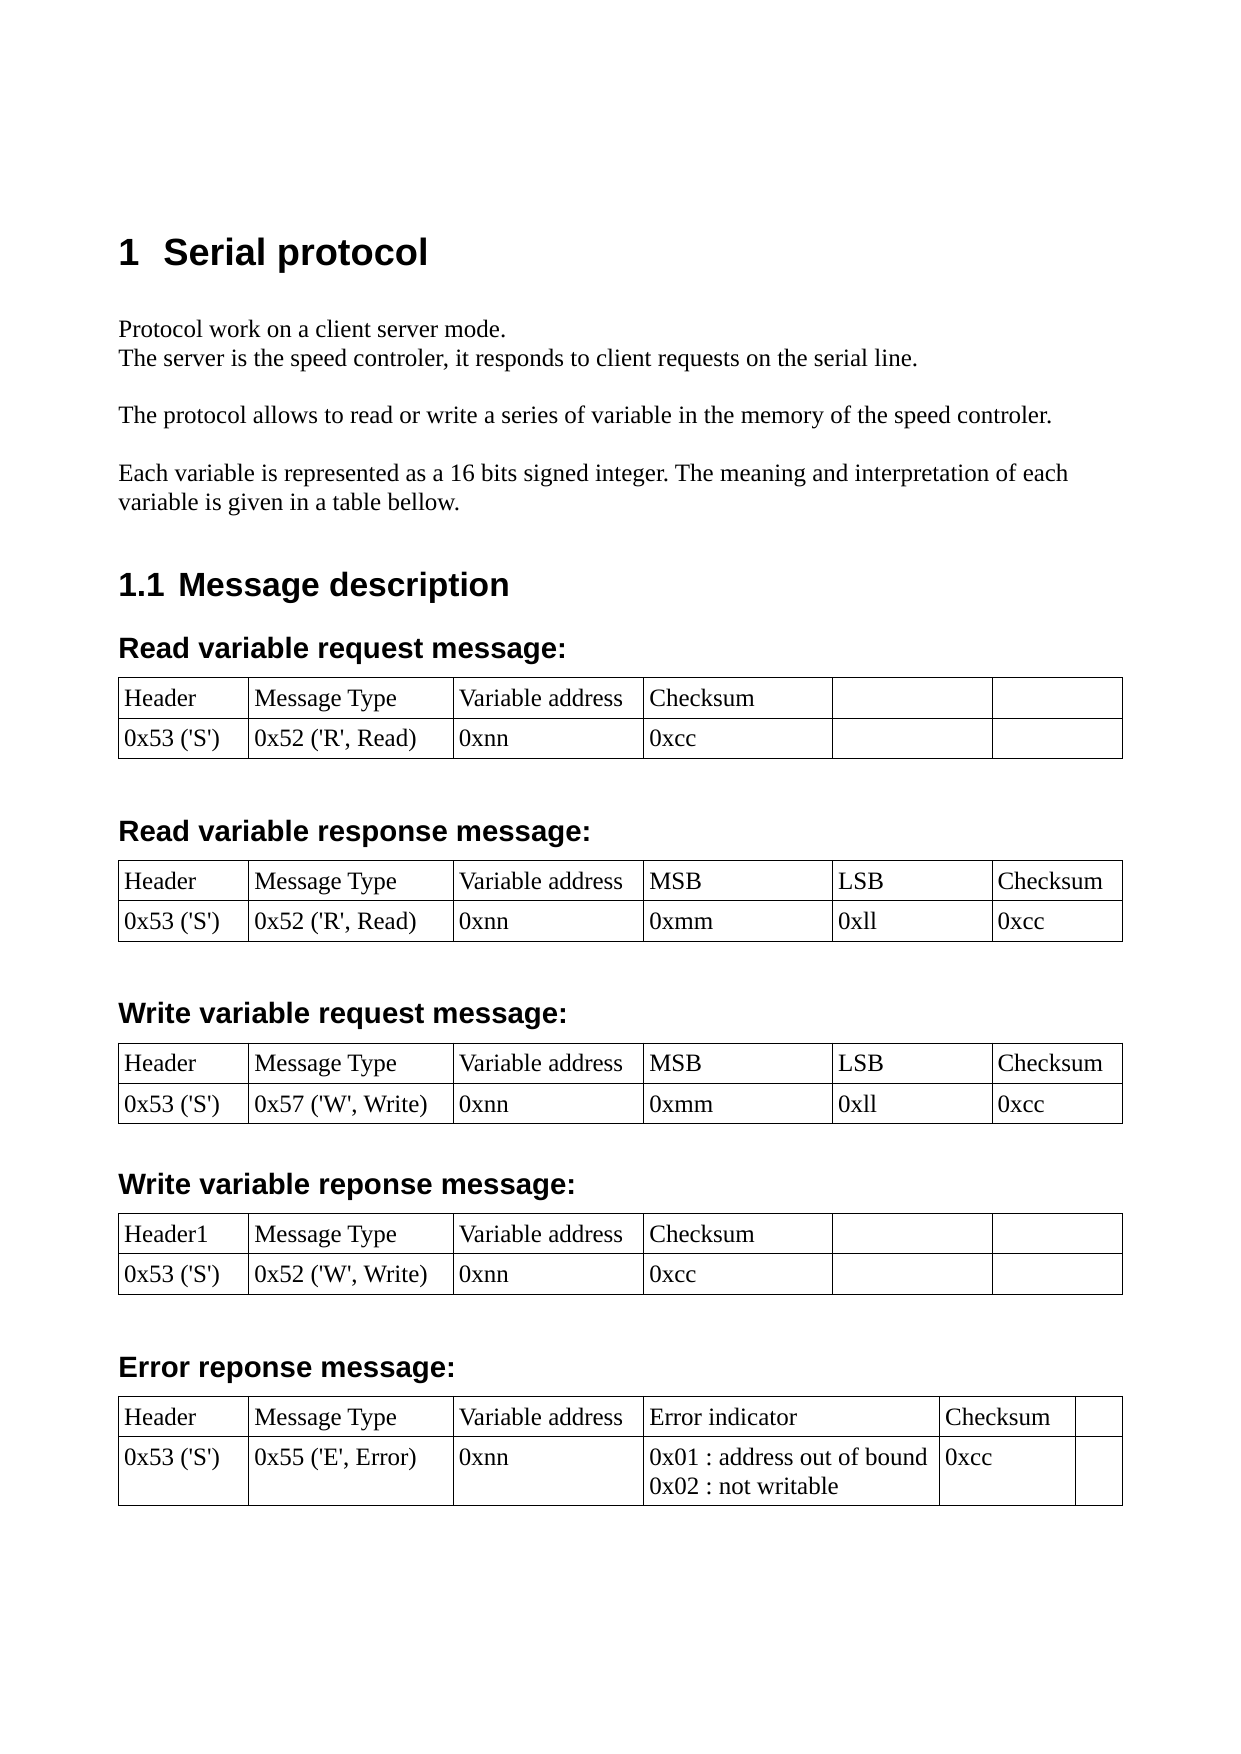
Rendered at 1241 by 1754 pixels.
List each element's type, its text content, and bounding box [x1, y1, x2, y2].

subtitle Message description [118, 565, 1122, 604]
table_header Checksum [940, 1397, 1075, 1436]
table_header Variable address [454, 678, 643, 717]
subtitle Write variable reponse message: [118, 1167, 1122, 1201]
table_header [1076, 1397, 1122, 1436]
table_header Message Type [249, 1044, 453, 1083]
table_header MSB [644, 861, 832, 900]
subtitle Read variable request message: [118, 631, 1122, 664]
table_header Error indicator [644, 1397, 939, 1436]
table_header LSB [833, 1044, 992, 1083]
table_header Variable address [454, 1214, 643, 1253]
table_cell 0xll [833, 901, 992, 941]
table_cell 0xcc [644, 719, 832, 758]
table_cell [833, 719, 992, 758]
table_header MSB [644, 1044, 832, 1083]
table_cell 0xll [833, 1084, 992, 1123]
text Protocol work on a client server mode. [118, 314, 1122, 343]
table_cell 0x01 : address out of bound 0x02 : not writable [644, 1437, 939, 1505]
table_header [993, 1214, 1122, 1253]
table_cell 0x53 ('S') [119, 1437, 248, 1505]
table_cell [1076, 1437, 1122, 1505]
table_cell 0x53 ('S') [119, 901, 248, 941]
table_header Checksum [644, 678, 832, 717]
table_header Header [119, 1397, 248, 1436]
table_cell 0x57 ('W', Write) [249, 1084, 453, 1123]
table_cell 0xcc [940, 1437, 1075, 1505]
table_header Header1 [119, 1214, 248, 1253]
table_header Message Type [249, 1214, 453, 1253]
table_header Checksum [993, 861, 1122, 900]
table_cell 0xmm [644, 1084, 832, 1123]
table_cell 0x52 ('R', Read) [249, 901, 453, 941]
subtitle Read variable response message: [118, 814, 1122, 847]
text Each variable is represented as a 16 bits signed integer. The meaning and interpretation of each variable is given in a table bellow. [118, 458, 1122, 516]
table_cell 0x52 ('R', Read) [249, 719, 453, 758]
table_header [833, 1214, 992, 1253]
table_header Checksum [993, 1044, 1122, 1083]
table_header [993, 678, 1122, 717]
table_cell 0xnn [454, 901, 643, 941]
table_header LSB [833, 861, 992, 900]
table_cell 0x53 ('S') [119, 719, 248, 758]
table_header Checksum [644, 1214, 832, 1253]
table_cell 0xcc [993, 1084, 1122, 1123]
text The server is the speed controler, it responds to client requests on the serial line. [118, 343, 1122, 372]
table_cell 0xcc [644, 1254, 832, 1294]
table_cell [833, 1254, 992, 1294]
table_cell 0xnn [454, 719, 643, 758]
table_cell 0x53 ('S') [119, 1254, 248, 1294]
table_header Message Type [249, 861, 453, 900]
table_header Header [119, 861, 248, 900]
table_cell 0xnn [454, 1437, 643, 1505]
table_cell [993, 1254, 1122, 1294]
table_header [833, 678, 992, 717]
table_cell [993, 719, 1122, 758]
table_header Message Type [249, 1397, 453, 1436]
table_cell 0xnn [454, 1084, 643, 1123]
text The protocol allows to read or write a series of variable in the memory of the speed controler. [118, 401, 1122, 429]
table_header Message Type [249, 678, 453, 717]
table_cell 0x52 ('W', Write) [249, 1254, 453, 1294]
subtitle Write variable request message: [118, 996, 1122, 1030]
table_header Variable address [454, 1044, 643, 1083]
table_header Header [119, 678, 248, 717]
table_cell 0xcc [993, 901, 1122, 941]
table_cell 0xmm [644, 901, 832, 941]
table_header Variable address [454, 1397, 643, 1436]
table_header Variable address [454, 861, 643, 900]
table_cell 0xnn [454, 1254, 643, 1294]
table_cell 0x53 ('S') [119, 1084, 248, 1123]
subtitle Error reponse message: [118, 1349, 1122, 1383]
table_header Header [119, 1044, 248, 1083]
table_cell 0x55 ('E', Error) [249, 1437, 453, 1505]
subtitle Serial protocol [118, 229, 1122, 273]
